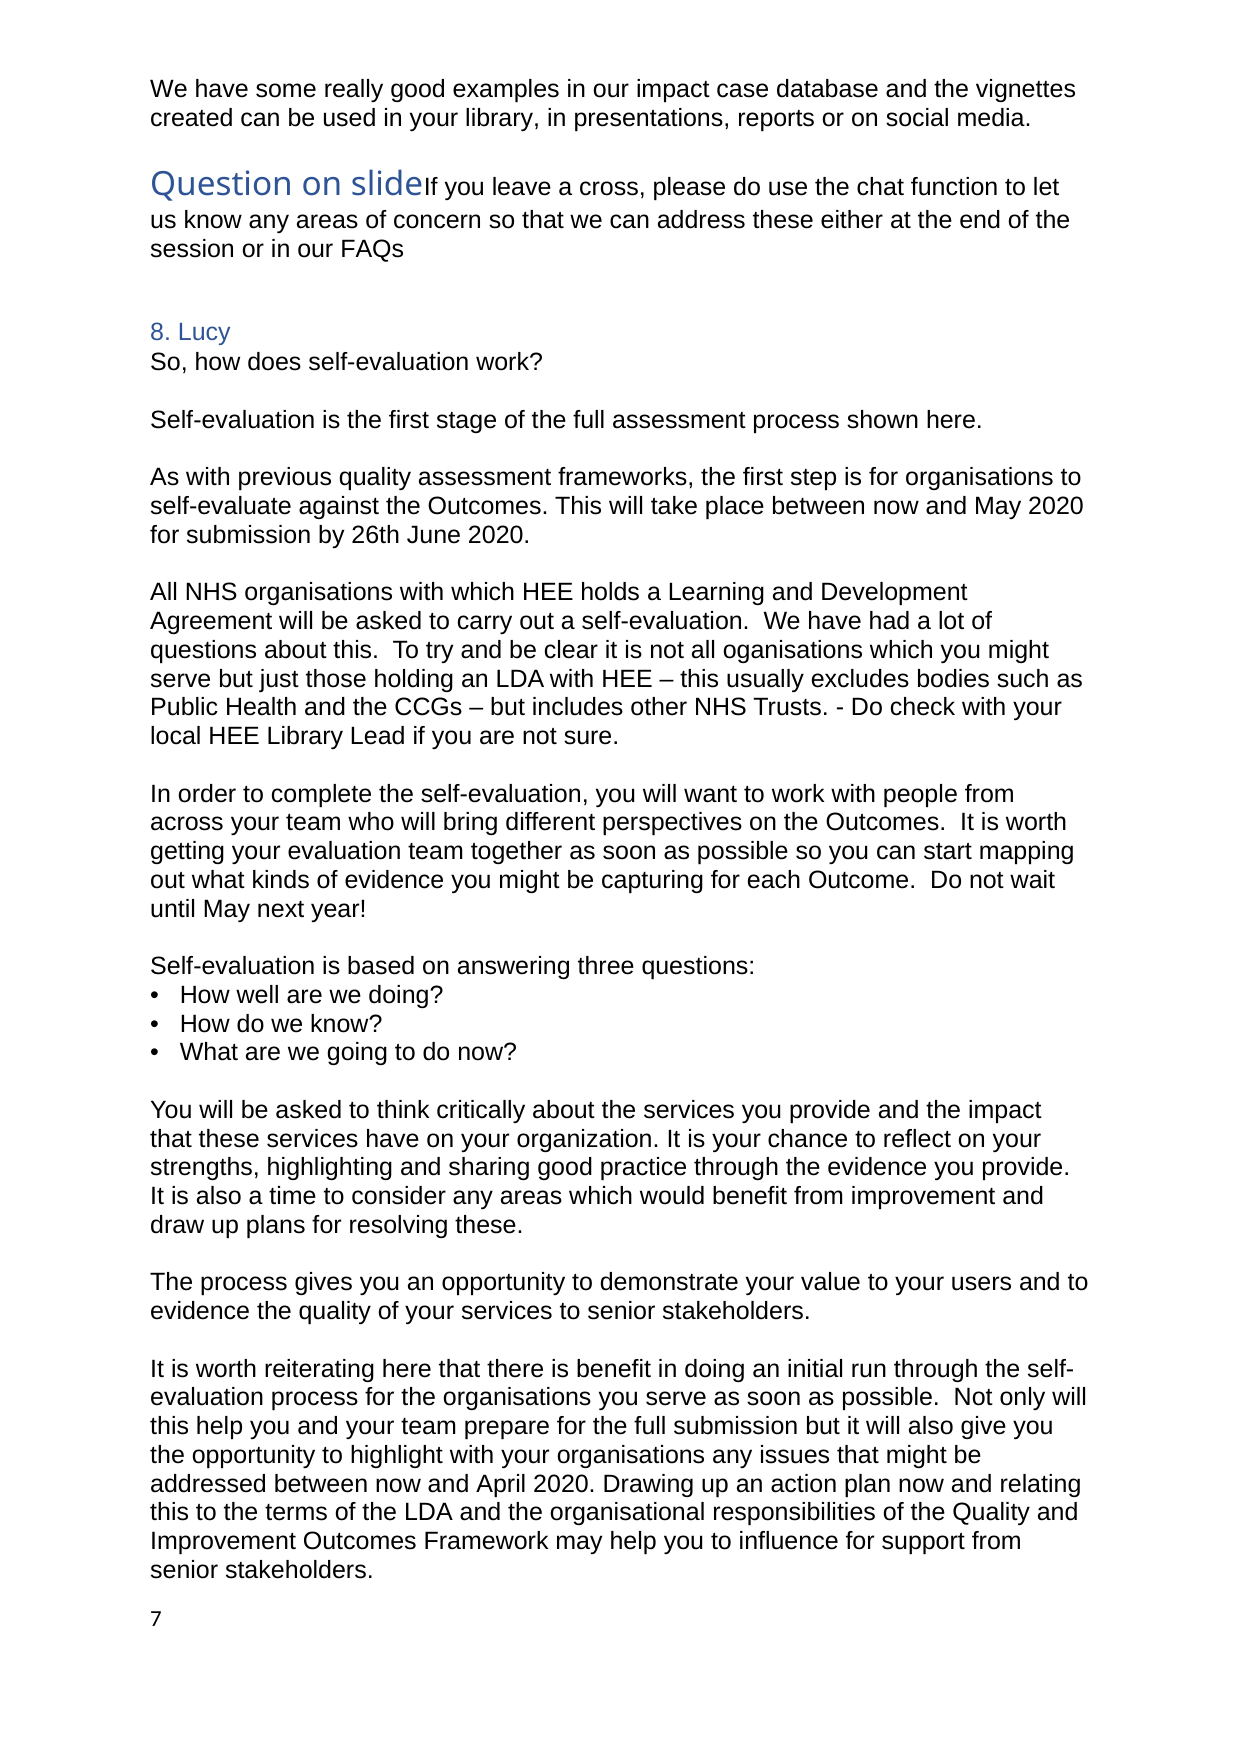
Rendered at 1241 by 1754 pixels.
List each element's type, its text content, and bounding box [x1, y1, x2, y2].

text The process gives you an opportunity to demonstrate your value to your users and to evidence the quality of your services to senior stakeholders. [150, 1267, 1090, 1325]
text It is worth reiterating here that there is benefit in doing an initial run through the self-evaluation process for the organisations you serve as soon as possible. Not only will this help you and your team prepare for the full submission but it will also give you the opportunity to highlight with your organisations any issues that might be addressed between now and April 2020. Drawing up an action plan now and relating this to the terms of the LDA and the organisational responsibilities of the Quality and Improvement Outcomes Framework may help you to influence for support from senior stakeholders. [150, 1354, 1090, 1584]
text All NHS organisations with which HEE holds a Learning and Development Agreement will be asked to carry out a self-evaluation. We have had a lot of questions about this. To try and be clear it is not all oganisations which you might serve but just those holding an LDA with HEE – this usually excludes bodies such as Public Health and the CCGs – but includes other NHS Trusts. - Do check with your local HEE Library Lead if you are not sure. [150, 577, 1090, 750]
text ​Question on slideIf you leave a cross, please do use the chat function to let us know any areas of concern so that we can address these either at the end of the session or in our FAQs [150, 160, 1090, 263]
text So, how does self-evaluation work? [150, 347, 1090, 376]
text Self-evaluation is the first stage of the full assessment process shown here. [150, 405, 1090, 434]
text We have some really good examples in our impact case database and the vignettes created can be used in your library, in presentations, reports or on social media. ​ [150, 74, 1090, 131]
text Self-evaluation is based on answering three questions: [150, 951, 1090, 980]
subtitle 8. Lucy [150, 317, 1090, 345]
text • How well are we doing? [150, 980, 1090, 1009]
text • How do we know? [150, 1009, 1090, 1037]
text ​ [150, 131, 1090, 160]
text You will be asked to think critically about the services you provide and the impact that these services have on your organization. It is your chance to reflect on your strengths, highlighting and sharing good practice through the evidence you provide. It is also a time to consider any areas which would benefit from improvement and draw up plans for resolving these. [150, 1095, 1090, 1239]
text • What are we going to do now? [150, 1037, 1090, 1066]
text In order to complete the self-evaluation, you will want to work with people from across your team who will bring different perspectives on the Outcomes. It is worth getting your evaluation team together as soon as possible so you can start mapping out what kinds of evidence you might be capturing for each Outcome. Do not wait until May next year! [150, 779, 1090, 922]
text As with previous quality assessment frameworks, the first step is for organisations to self-evaluate against the Outcomes. This will take place between now and May 2020 for submission by 26th June 2020. [150, 462, 1090, 549]
